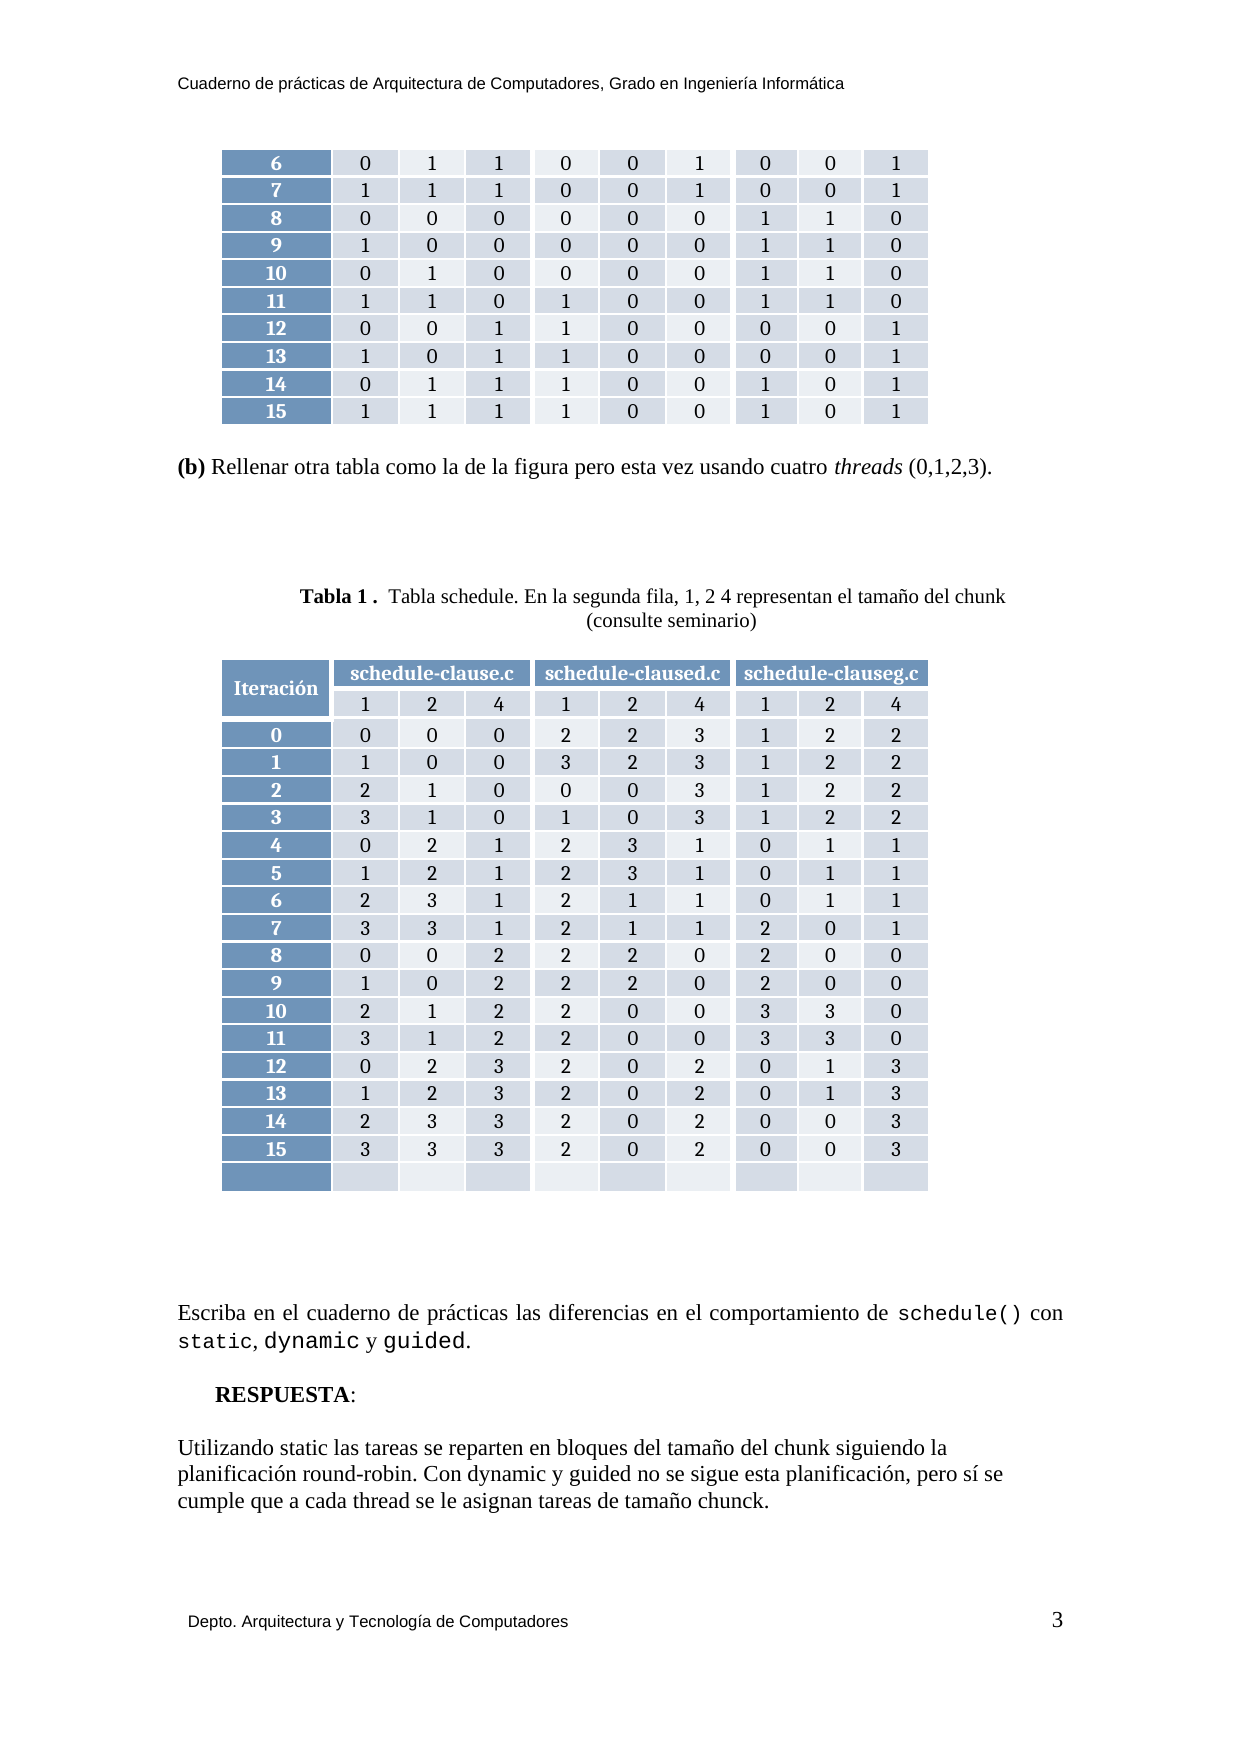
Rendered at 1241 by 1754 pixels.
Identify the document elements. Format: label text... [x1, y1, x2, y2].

table_cell 1 [400, 150, 464, 175]
table_cell 9 [222, 233, 331, 258]
table_cell 0 [667, 998, 730, 1023]
table_cell 0 [799, 343, 861, 368]
table_cell 1 [799, 832, 861, 858]
table_cell 0 [799, 398, 861, 424]
table_cell 0 [736, 315, 797, 341]
table_cell 3 [864, 1081, 928, 1106]
table_cell 15 [222, 1136, 331, 1161]
table_cell 15 [222, 398, 331, 424]
table_cell 2 [799, 749, 861, 775]
table_cell 1 [736, 205, 797, 231]
table_cell [535, 1163, 598, 1191]
table_header schedule-claused.c [535, 660, 730, 686]
table_cell 2 [466, 970, 530, 996]
table_cell 1 [535, 315, 598, 341]
table_cell 1 [535, 371, 598, 396]
table_cell 2 [864, 719, 928, 747]
table_cell 1 [466, 371, 530, 396]
table_cell 4 [222, 832, 331, 858]
table_cell 13 [222, 343, 331, 368]
table_cell 0 [799, 150, 861, 175]
table_cell 1 [667, 178, 730, 203]
table_cell 3 [400, 1136, 464, 1161]
table_cell 0 [864, 943, 928, 968]
table_cell 12 [222, 315, 331, 341]
table_cell 2 [535, 943, 598, 968]
table_cell 2 [600, 943, 665, 968]
table_cell 0 [667, 205, 730, 231]
table_cell 3 [864, 1053, 928, 1078]
table_cell 1 [333, 343, 398, 368]
table_cell 1 [736, 691, 797, 716]
table_cell 1 [736, 749, 797, 775]
table_cell 1 [222, 749, 331, 775]
table_cell 2 [799, 805, 861, 830]
table_header Iteración [222, 660, 329, 716]
table_cell 3 [400, 887, 464, 913]
table_cell 0 [466, 805, 530, 830]
table_cell 3 [799, 1025, 861, 1051]
table_cell 0 [799, 943, 861, 968]
table_cell 3 [466, 1136, 530, 1161]
table_cell 0 [535, 150, 598, 175]
table_cell 1 [736, 805, 797, 830]
table_cell 2 [535, 915, 598, 940]
table_cell 0 [400, 943, 464, 968]
table_cell 3 [600, 832, 665, 858]
table_cell 0 [466, 749, 530, 775]
table_cell 1 [864, 832, 928, 858]
table_cell 0 [736, 1081, 797, 1106]
table_cell 2 [736, 915, 797, 940]
table_cell 0 [600, 1053, 665, 1078]
table_cell 0 [600, 233, 665, 258]
table_cell 6 [222, 150, 331, 175]
table_cell 2 [799, 691, 861, 716]
table_cell 0 [600, 260, 665, 286]
table_cell 1 [466, 150, 530, 175]
table_cell 2 [333, 887, 398, 913]
table_cell 0 [864, 1025, 928, 1051]
table_cell 0 [600, 315, 665, 341]
table_cell 3 [667, 805, 730, 830]
table_cell 1 [864, 343, 928, 368]
table_cell 0 [535, 178, 598, 203]
table_cell 3 [667, 719, 730, 747]
table_cell 2 [600, 970, 665, 996]
table_cell 1 [667, 860, 730, 885]
table_cell 0 [600, 371, 665, 396]
table_cell 0 [333, 943, 398, 968]
table_cell 0 [333, 832, 398, 858]
table_cell 0 [535, 777, 598, 802]
table_cell 3 [466, 1108, 530, 1134]
table_cell 3 [667, 777, 730, 802]
table_cell 2 [535, 1108, 598, 1134]
table_cell 1 [466, 915, 530, 940]
table_cell 1 [736, 288, 797, 313]
table_cell 1 [400, 260, 464, 286]
table_cell 2 [535, 1053, 598, 1078]
table_cell 1 [466, 178, 530, 203]
table_cell 1 [667, 832, 730, 858]
table_cell 1 [667, 887, 730, 913]
table_cell 3 [333, 915, 398, 940]
table_cell 1 [400, 1025, 464, 1051]
table_header schedule-clause.c [334, 660, 530, 686]
table_cell 0 [535, 205, 598, 231]
table_cell 1 [667, 150, 730, 175]
table_cell 1 [535, 805, 598, 830]
table_cell 1 [400, 777, 464, 802]
table_cell 0 [333, 150, 398, 175]
table_cell 3 [600, 860, 665, 885]
table_cell 0 [400, 719, 464, 747]
table_cell 3 [222, 805, 331, 830]
table_cell 2 [535, 860, 598, 885]
table_cell 10 [222, 260, 331, 286]
table_cell 1 [864, 915, 928, 940]
table_cell [333, 1163, 398, 1191]
table_cell [466, 1163, 530, 1191]
table_cell 0 [333, 1053, 398, 1078]
table_cell 0 [600, 343, 665, 368]
table_cell 1 [333, 288, 398, 313]
table_cell 11 [222, 1025, 331, 1051]
table_cell 0 [864, 260, 928, 286]
table_cell 2 [864, 777, 928, 802]
table_cell 3 [400, 1108, 464, 1134]
table_cell [799, 1163, 861, 1191]
table_cell 0 [466, 288, 530, 313]
table_cell 4 [466, 691, 530, 716]
table_cell 0 [667, 233, 730, 258]
table_cell 0 [466, 719, 530, 747]
table_cell 1 [535, 691, 598, 716]
table_cell 2 [222, 777, 331, 802]
table_cell 1 [736, 719, 797, 747]
table_cell 1 [736, 398, 797, 424]
table_cell 0 [600, 205, 665, 231]
table_cell 1 [799, 887, 861, 913]
table_cell [667, 1163, 730, 1191]
table_cell 2 [535, 1136, 598, 1161]
table_cell 0 [600, 398, 665, 424]
text (b) Rellenar otra tabla como la de la figura pero esta vez usando cuatro threads (0,1,2,3). [177, 453, 1063, 479]
table_cell 7 [222, 915, 331, 940]
table_cell 2 [400, 832, 464, 858]
table_cell 1 [799, 260, 861, 286]
table_cell 1 [333, 233, 398, 258]
table_cell 2 [600, 749, 665, 775]
table_cell 1 [799, 1081, 861, 1106]
table_cell 1 [799, 288, 861, 313]
table_cell 0 [667, 398, 730, 424]
table_cell 1 [799, 233, 861, 258]
table_cell 2 [333, 998, 398, 1023]
table_cell 0 [736, 887, 797, 913]
table_cell 3 [333, 805, 398, 830]
table_cell 0 [864, 970, 928, 996]
table_cell 2 [400, 860, 464, 885]
table_cell 0 [736, 860, 797, 885]
table_cell 1 [736, 260, 797, 286]
table_cell 0 [600, 1136, 665, 1161]
table_cell 0 [799, 1136, 861, 1161]
table_cell [177, 632, 1053, 658]
table_cell 2 [600, 719, 665, 747]
table_cell 3 [864, 1108, 928, 1134]
table_cell 1 [600, 915, 665, 940]
table_cell 3 [736, 1025, 797, 1051]
table_cell 2 [466, 943, 530, 968]
table_cell 1 [864, 887, 928, 913]
table_cell 0 [600, 998, 665, 1023]
table_cell 4 [864, 691, 928, 716]
table_cell 2 [799, 777, 861, 802]
table_cell 0 [799, 371, 861, 396]
table_cell 2 [736, 943, 797, 968]
table_cell 2 [667, 1081, 730, 1106]
table_cell 1 [466, 832, 530, 858]
table_cell 1 [667, 915, 730, 940]
table_cell 0 [600, 150, 665, 175]
table_cell 4 [667, 691, 730, 716]
table_cell 0 [799, 315, 861, 341]
table_cell 2 [667, 1053, 730, 1078]
table_cell 0 [736, 832, 797, 858]
table_cell 0 [333, 315, 398, 341]
table_cell 0 [400, 205, 464, 231]
table_cell 1 [466, 343, 530, 368]
table_cell 2 [535, 970, 598, 996]
table_cell 0 [736, 1108, 797, 1134]
table_cell 0 [864, 288, 928, 313]
table_cell 1 [864, 398, 928, 424]
table_cell 2 [535, 1025, 598, 1051]
text RESPUESTA: [215, 1381, 1063, 1408]
table_cell 0 [667, 970, 730, 996]
table_cell 7 [222, 178, 331, 203]
table_cell 0 [400, 233, 464, 258]
table_cell 0 [667, 288, 730, 313]
table_cell 1 [333, 860, 398, 885]
table_cell 3 [736, 998, 797, 1023]
table_cell 0 [400, 749, 464, 775]
table_cell 0 [600, 288, 665, 313]
table_cell 0 [864, 205, 928, 231]
table_cell 0 [466, 233, 530, 258]
table_cell 2 [535, 998, 598, 1023]
table_cell 0 [667, 260, 730, 286]
table_cell 1 [535, 288, 598, 313]
table_cell 1 [400, 398, 464, 424]
table_cell 2 [535, 719, 598, 747]
table_header Tabla schedule. En la segunda fila, 1, 2 4 representan el tamaño del chunk (consulte seminario) [177, 559, 1053, 632]
table_cell 0 [222, 722, 331, 747]
table_cell 8 [222, 943, 331, 968]
table_cell 2 [864, 805, 928, 830]
table_cell 3 [400, 915, 464, 940]
table_cell 0 [535, 260, 598, 286]
table_cell 1 [333, 398, 398, 424]
table_cell 1 [400, 371, 464, 396]
table_cell 1 [736, 371, 797, 396]
table_cell 1 [333, 1081, 398, 1106]
table_cell 0 [667, 371, 730, 396]
table_cell 1 [799, 860, 861, 885]
table_cell 1 [864, 315, 928, 341]
table_cell 2 [400, 691, 464, 716]
table_cell 0 [736, 343, 797, 368]
table_cell 14 [222, 1108, 331, 1134]
table_cell [400, 1163, 464, 1191]
table_cell 1 [333, 970, 398, 996]
table_header schedule-clauseg.c [736, 660, 928, 686]
table_cell 0 [736, 150, 797, 175]
table_cell 1 [466, 398, 530, 424]
table_cell 14 [222, 371, 331, 396]
table_cell 9 [222, 970, 331, 996]
table_cell [600, 1163, 665, 1191]
table_cell 2 [600, 691, 665, 716]
table_cell 0 [400, 315, 464, 341]
table_cell 0 [667, 343, 730, 368]
table_cell 3 [466, 1081, 530, 1106]
table_cell 1 [864, 371, 928, 396]
table_cell 2 [333, 1108, 398, 1134]
table_cell 2 [535, 887, 598, 913]
table_cell 1 [333, 178, 398, 203]
table_cell 2 [864, 749, 928, 775]
table_cell 0 [466, 205, 530, 231]
table_cell 1 [400, 288, 464, 313]
table_cell 0 [400, 343, 464, 368]
table_cell 0 [736, 1053, 797, 1078]
table_cell 5 [222, 860, 331, 885]
table_cell 0 [333, 371, 398, 396]
table_cell 0 [333, 719, 398, 747]
table_cell 2 [400, 1081, 464, 1106]
table_cell 2 [799, 719, 861, 747]
table_cell 0 [535, 233, 598, 258]
table_cell 13 [222, 1081, 331, 1106]
table_cell 0 [864, 998, 928, 1023]
table_cell 1 [864, 150, 928, 175]
table_cell 1 [736, 777, 797, 802]
table_cell 0 [466, 777, 530, 802]
table_cell 1 [535, 398, 598, 424]
table_cell 0 [667, 943, 730, 968]
list Escriba en el cuaderno de prácticas las diferencias en el comportamiento de schedule() con static, dynamic y guided. [177, 1299, 1063, 1355]
table_cell 1 [736, 233, 797, 258]
table_cell 2 [535, 832, 598, 858]
table_cell 0 [333, 260, 398, 286]
table_cell 1 [864, 178, 928, 203]
table_cell 1 [799, 1053, 861, 1078]
table_cell 0 [333, 205, 398, 231]
table_cell 6 [222, 887, 331, 913]
table_cell 0 [736, 178, 797, 203]
table_cell [222, 1163, 331, 1191]
table_cell 1 [400, 998, 464, 1023]
table_cell 2 [736, 970, 797, 996]
table_cell [864, 1163, 928, 1191]
table_cell 1 [333, 749, 398, 775]
table_cell 11 [222, 288, 331, 313]
table_cell 10 [222, 998, 331, 1023]
table_cell 2 [333, 777, 398, 802]
table_cell 0 [466, 260, 530, 286]
table_cell 3 [799, 998, 861, 1023]
table_cell 8 [222, 205, 331, 231]
table_cell 3 [535, 749, 598, 775]
table_cell [736, 1163, 797, 1191]
table_cell 0 [799, 178, 861, 203]
table_cell 0 [667, 315, 730, 341]
table_cell 3 [667, 749, 730, 775]
table_cell 1 [466, 887, 530, 913]
table_cell 0 [667, 1025, 730, 1051]
table_cell 0 [600, 1108, 665, 1134]
table_cell 2 [667, 1108, 730, 1134]
table_cell 0 [600, 1081, 665, 1106]
table_cell 1 [535, 343, 598, 368]
table_cell 0 [600, 178, 665, 203]
table_cell 1 [400, 178, 464, 203]
table_cell 2 [667, 1136, 730, 1161]
table_cell 3 [864, 1136, 928, 1161]
table_cell 0 [799, 970, 861, 996]
table_cell 2 [466, 998, 530, 1023]
table_cell 0 [600, 777, 665, 802]
table_cell 1 [600, 887, 665, 913]
table_cell 1 [799, 205, 861, 231]
table_cell 0 [600, 1025, 665, 1051]
table_cell 1 [334, 691, 398, 716]
text Utilizando static las tareas se reparten en bloques del tamaño del chunk siguiendo la planificación round-robin. Con dynamic y guided no se sigue esta planificación, pero sí se cumple que a cada thread se le asignan tareas de tamaño chunck. [177, 1434, 1063, 1513]
table_cell 0 [400, 970, 464, 996]
table_cell 1 [466, 860, 530, 885]
table_cell 2 [400, 1053, 464, 1078]
table_cell 3 [333, 1136, 398, 1161]
table_cell 3 [333, 1025, 398, 1051]
table_cell 0 [799, 915, 861, 940]
table_cell 0 [736, 1136, 797, 1161]
table_cell 2 [535, 1081, 598, 1106]
table_cell 0 [864, 233, 928, 258]
table_cell 1 [400, 805, 464, 830]
table_cell 0 [799, 1108, 861, 1134]
table_cell 0 [600, 805, 665, 830]
table_cell 2 [466, 1025, 530, 1051]
table_cell 3 [466, 1053, 530, 1078]
table_cell 1 [864, 860, 928, 885]
table_cell 12 [222, 1053, 331, 1078]
table_cell 1 [466, 315, 530, 341]
